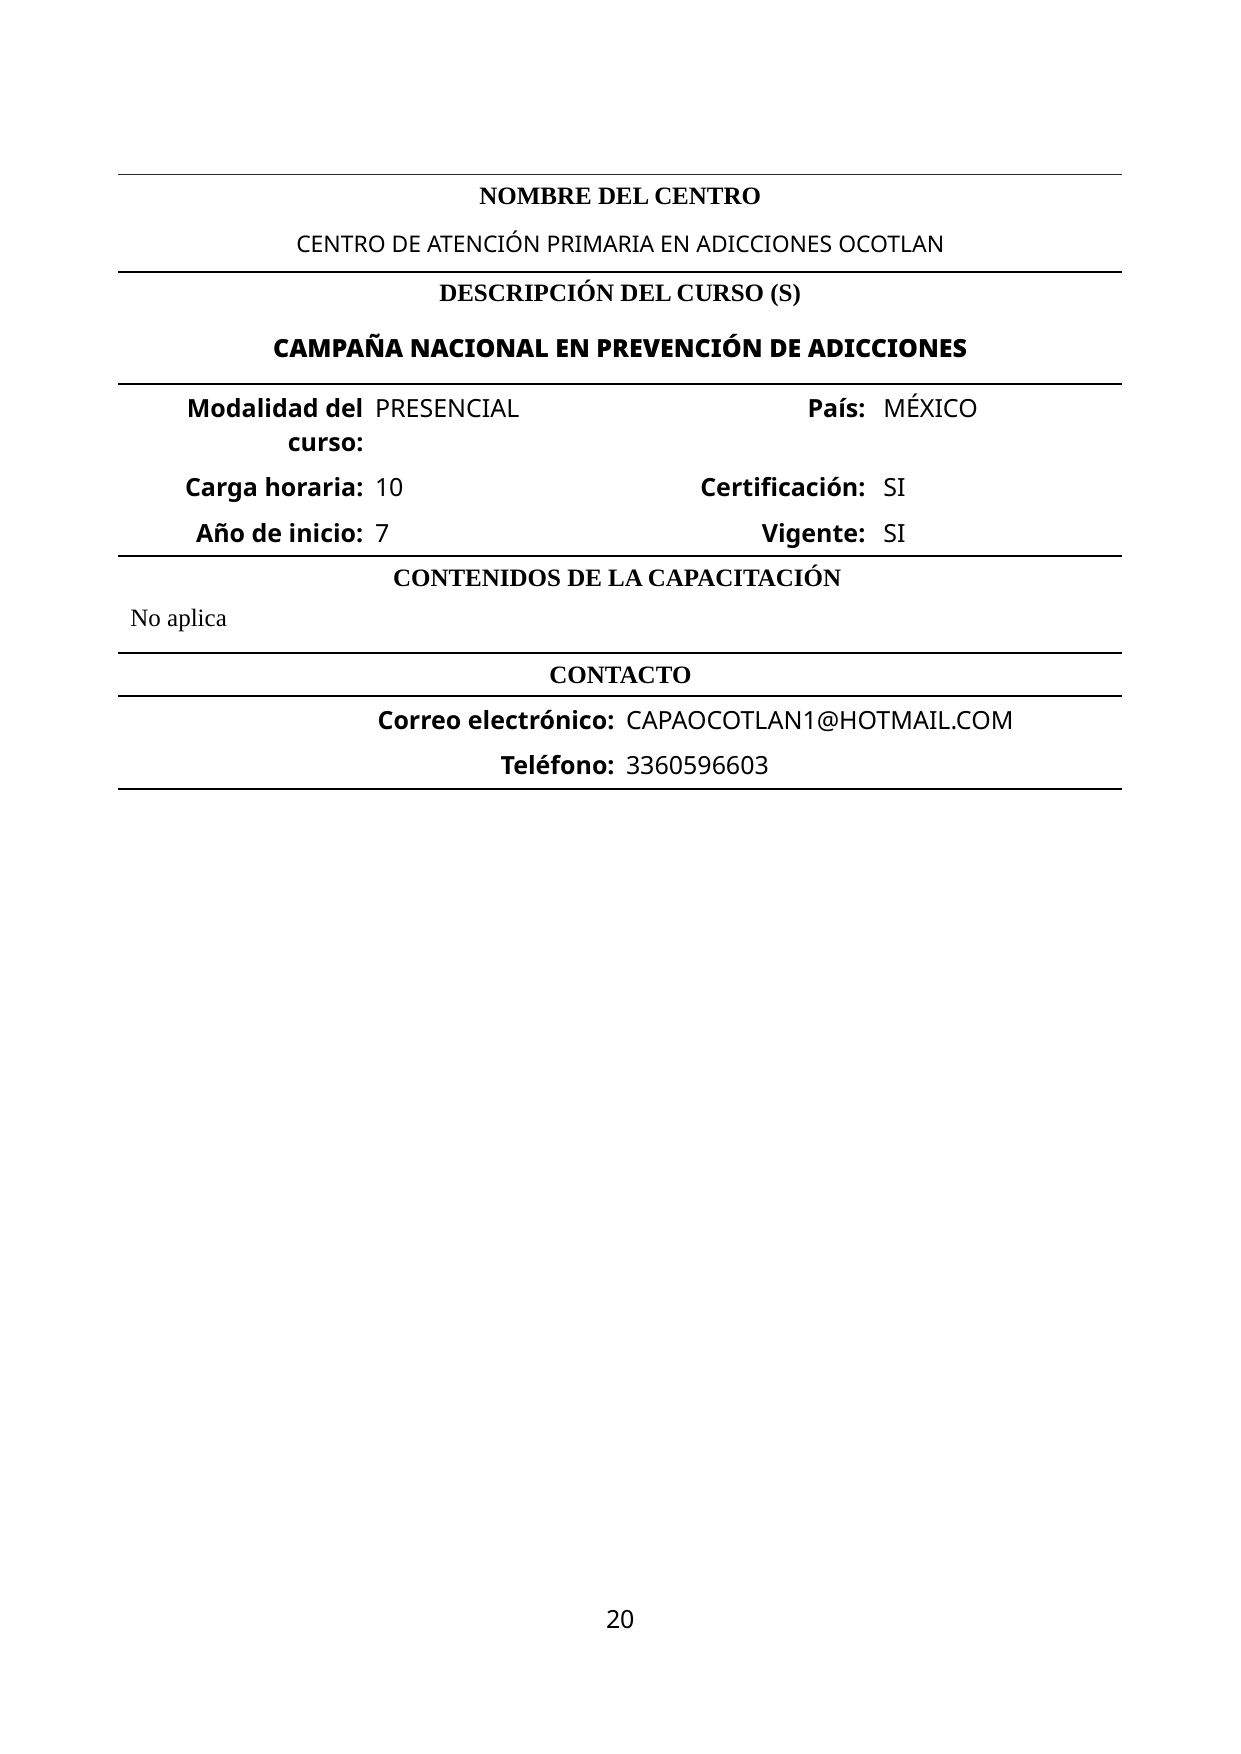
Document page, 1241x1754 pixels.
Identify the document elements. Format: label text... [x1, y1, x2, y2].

table_cell No aplica [118, 598, 1122, 652]
table_cell Modalidad del curso: [118, 385, 369, 464]
table_cell País: [620, 385, 871, 464]
table_cell SI [871, 464, 1122, 509]
table_cell CONTACTO [118, 654, 1122, 694]
table_cell CONTENIDOS DE LA CAPACITACIÓN [118, 557, 1122, 597]
table_cell 10 [369, 464, 620, 509]
table_cell CAMPAÑA NACIONAL EN PREVENCIÓN DE ADICCIONES [118, 313, 1122, 382]
table_cell Certificación: [620, 464, 871, 509]
table_cell Correo electrónico: [118, 697, 620, 742]
table_cell SI [871, 510, 1122, 555]
table_cell CAPAOCOTLAN1@HOTMAIL.COM [620, 697, 1122, 742]
table_cell 3360596603 [620, 742, 1122, 788]
table_cell Teléfono: [118, 742, 620, 788]
table_cell CENTRO DE ATENCIÓN PRIMARIA EN ADICCIONES OCOTLAN [118, 216, 1122, 271]
table_cell PRESENCIAL [369, 385, 620, 464]
table_cell Año de inicio: [118, 510, 369, 555]
table_cell Vigente: [620, 510, 871, 555]
table_cell MÉXICO [871, 385, 1122, 464]
table_cell 7 [369, 510, 620, 555]
table_header NOMBRE DEL CENTRO [118, 176, 1122, 216]
table_cell Carga horaria: [118, 464, 369, 509]
table_cell DESCRIPCIÓN DEL CURSO (S) [118, 273, 1122, 313]
